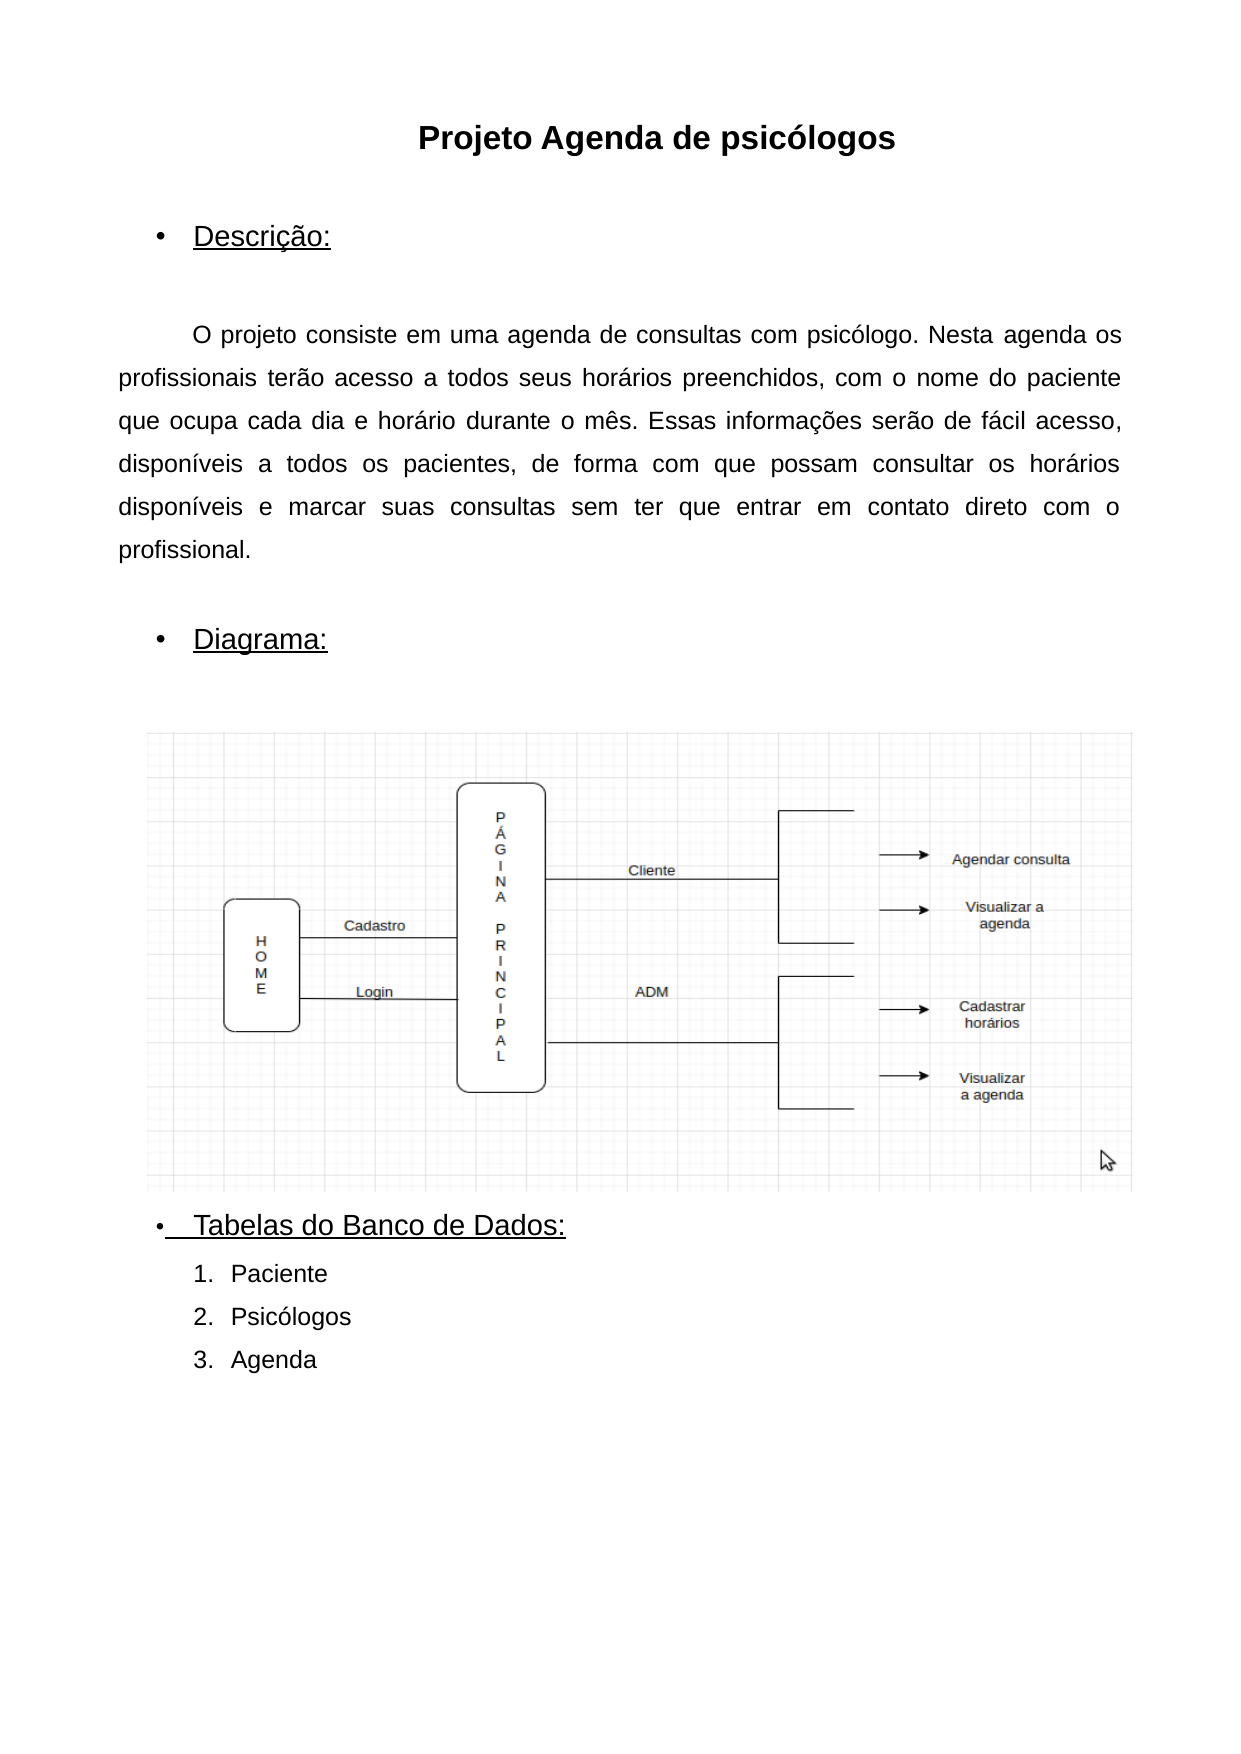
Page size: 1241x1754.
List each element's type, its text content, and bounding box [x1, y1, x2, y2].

list Tabelas do Banco de Dados: [156, 723, 1122, 1242]
text Projeto Agenda de psicólogos [118, 118, 1122, 157]
list Descrição: [156, 219, 1122, 253]
list Paciente [193, 1258, 1122, 1287]
picture [146, 732, 610, 1192]
list Diagrama: [156, 622, 1122, 655]
list Psicólogos [193, 1302, 1122, 1330]
list Agenda [193, 1345, 1122, 1373]
text O projeto consiste em uma agenda de consultas com psicólogo. Nesta agenda os profissionais terão acesso a todos seus horários preenchidos, com o nome do paciente que ocupa cada dia e horário durante o mês. Essas informações serão de fácil acesso, disponíveis a todos os pacientes, de forma com que possam consultar os horários disponíveis e marcar suas consultas sem ter que entrar em contato direto com o profissional. [118, 320, 1122, 564]
